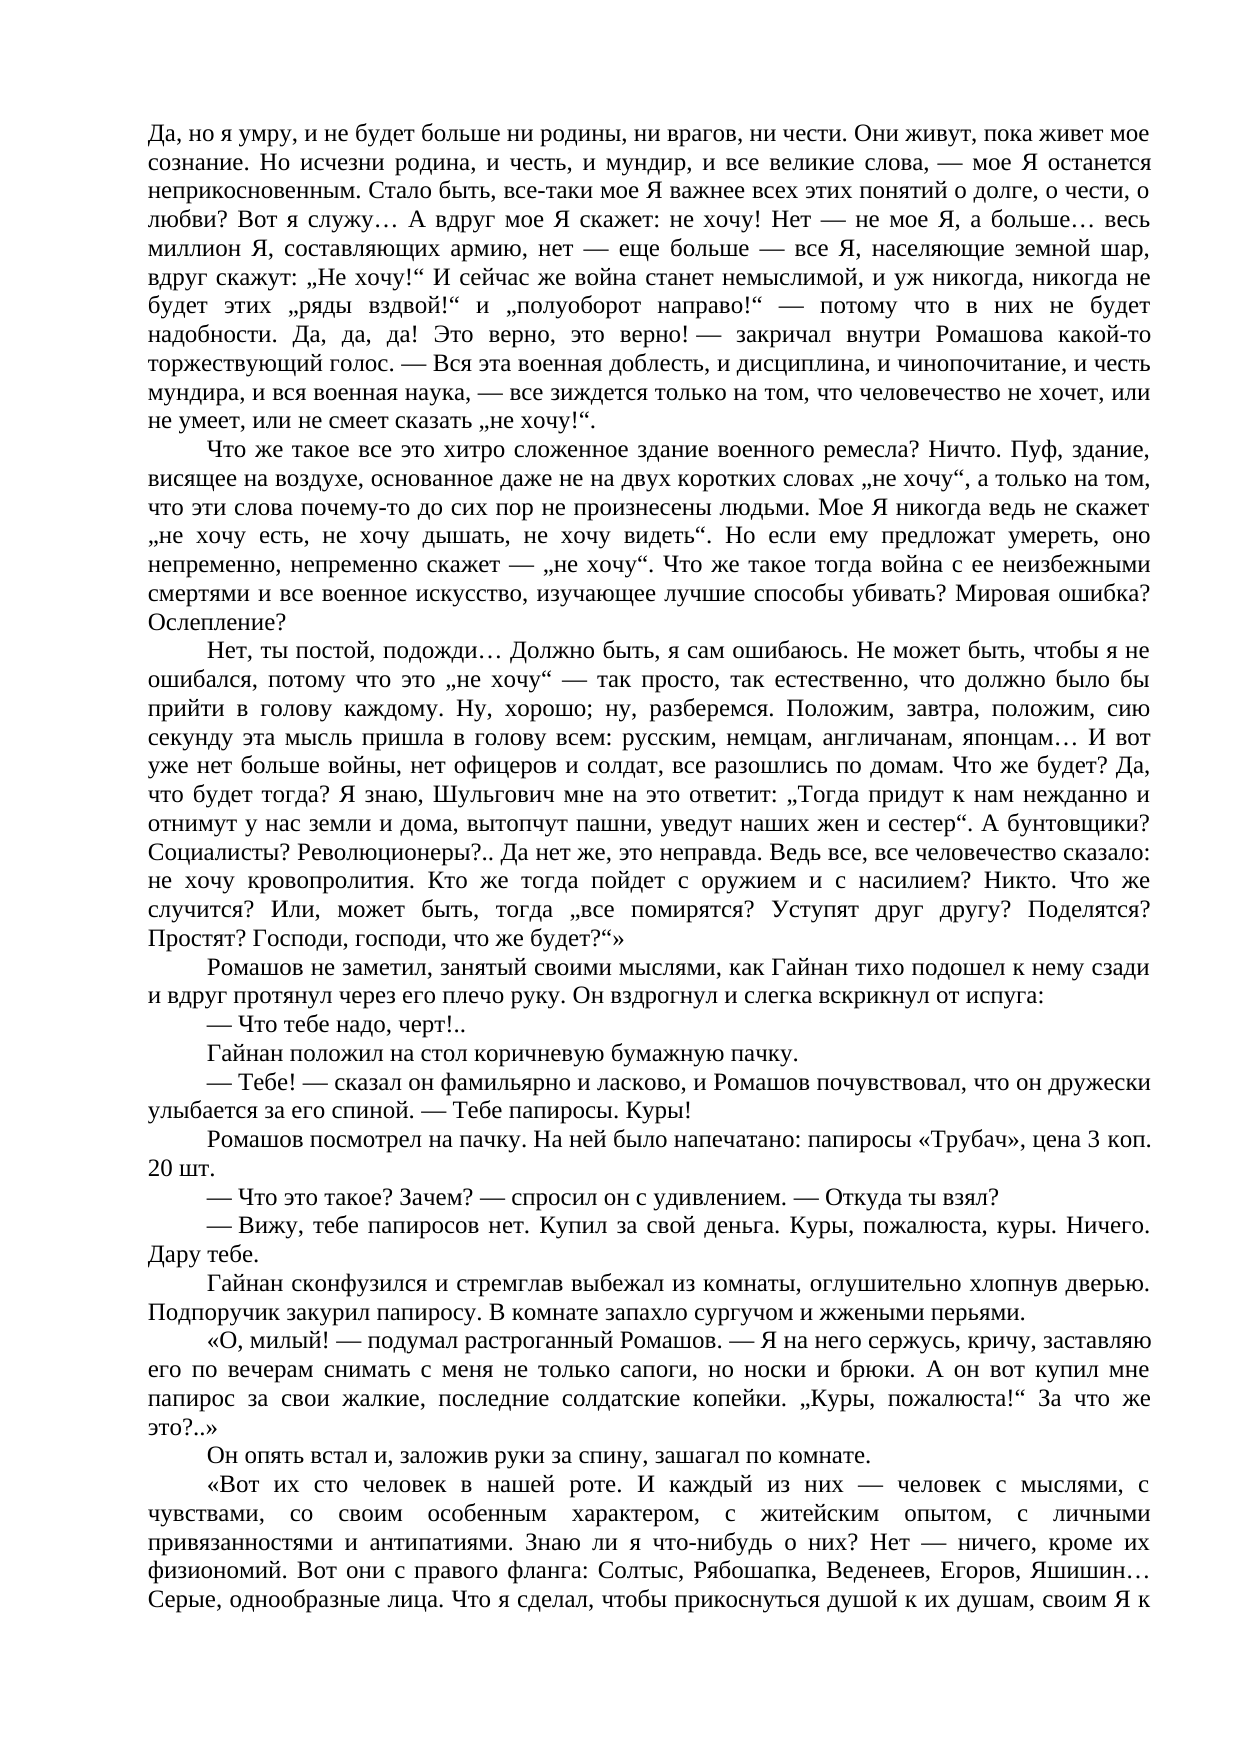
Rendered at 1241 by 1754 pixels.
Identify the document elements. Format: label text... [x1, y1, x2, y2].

text — Вижу, тебе папиросов нет. Купил за свой деньга. Куры, пожалюста, куры. Ничего. Дару тебе. [148, 1211, 1152, 1268]
text Да, но я умру, и не будет больше ни родины, ни врагов, ни чести. Они живут, пока живет мое сознание. Но исчезни родина, и честь, и мундир, и все великие слова, — мое Я останется неприкосновенным. Стало быть, все-таки мое Я важнее всех этих понятий о долге, о чести, о любви? Вот я служу… А вдруг мое Я скажет: не хочу! Нет — не мое Я, а больше… весь миллион Я, составляющих армию, нет — еще больше — все Я, населяющие земной шар, вдруг скажут: „Не хочу!“ И сейчас же война станет немыслимой, и уж никогда, никогда не будет этих „ряды вздвой!“ и „полуоборот направо!“ — потому что в них не будет надобности. Да, да, да! Это верно, это верно! — закричал внутри Ромашова какой-то торжествующий голос. — Вся эта военная доблесть, и дисциплина, и чинопочитание, и честь мундира, и вся военная наука, — все зиждется только на том, что человечество не хочет, или не умеет, или не смеет сказать „не хочу!“. [148, 118, 1152, 434]
text «Вот их сто человек в нашей роте. И каждый из них — человек с мыслями, с чувствами, со своим особенным характером, с житейским опытом, с личными привязанностями и антипатиями. Знаю ли я что-нибудь о них? Нет — ничего, кроме их физиономий. Вот они с правого фланга: Солтыс, Рябошапка, Веденеев, Егоров, Яшишин… Серые, однообразные лица. Что я сделал, чтобы прикоснуться душой к их душам, своим Я к [148, 1469, 1152, 1613]
text Нет, ты постой, подожди… Должно быть, я сам ошибаюсь. Не может быть, чтобы я не ошибался, потому что это „не хочу“ — так просто, так естественно, что должно было бы прийти в голову каждому. Ну, хорошо; ну, разберемся. Положим, завтра, положим, сию секунду эта мысль пришла в голову всем: русским, немцам, англичанам, японцам… И вот уже нет больше войны, нет офицеров и солдат, все разошлись по домам. Что же будет? Да, что будет тогда? Я знаю, Шульгович мне на это ответит: „Тогда придут к нам нежданно и отнимут у нас земли и дома, вытопчут пашни, уведут наших жен и сестер“. А бунтовщики? Социалисты? Революционеры?.. Да нет же, это неправда. Ведь все, все человечество сказало: не хочу кровопролития. Кто же тогда пойдет с оружием и с насилием? Никто. Что же случится? Или, может быть, тогда „все помирятся? Уступят друг другу? Поделятся? Простят? Господи, господи, что же будет?“» [148, 636, 1152, 952]
text Ромашов не заметил, занятый своими мыслями, как Гайнан тихо подошел к нему сзади и вдруг протянул через его плечо руку. Он вздрогнул и слегка вскрикнул от испуга: [148, 952, 1152, 1009]
text — Что тебе надо, черт!.. [148, 1009, 1152, 1038]
text Гайнан положил на стол коричневую бумажную пачку. [148, 1038, 1152, 1067]
text — Тебе! — сказал он фамильярно и ласково, и Ромашов почувствовал, что он дружески улыбается за его спиной. — Тебе папиросы. Куры! [148, 1067, 1152, 1124]
text Ромашов посмотрел на пачку. На ней было напечатано: папиросы «Трубач», цена 3 коп. 20 шт. [148, 1124, 1152, 1182]
text «О, милый! — подумал растроганный Ромашов. — Я на него сержусь, кричу, заставляю его по вечерам снимать с меня не только сапоги, но носки и брюки. А он вот купил мне папирос за свои жалкие, последние солдатские копейки. „Куры, пожалюста!“ За что же это?..» [148, 1326, 1152, 1441]
text — Что это такое? Зачем? — спросил он с удивлением. — Откуда ты взял? [148, 1182, 1152, 1211]
text Гайнан сконфузился и стремглав выбежал из комнаты, оглушительно хлопнув дверью. Подпоручик закурил папиросу. В комнате запахло сургучом и жжеными перьями. [148, 1268, 1152, 1326]
text Он опять встал и, заложив руки за спину, зашагал по комнате. [148, 1441, 1152, 1469]
text Что же такое все это хитро сложенное здание военного ремесла? Ничто. Пуф, здание, висящее на воздухе, основанное даже не на двух коротких словах „не хочу“, а только на том, что эти слова почему-то до сих пор не произнесены людьми. Мое Я никогда ведь не скажет „не хочу есть, не хочу дышать, не хочу видеть“. Но если ему предложат умереть, оно непременно, непременно скажет — „не хочу“. Что же такое тогда война с ее неизбежными смертями и все военное искусство, изучающее лучшие способы убивать? Мировая ошибка? Ослепление? [148, 434, 1152, 636]
